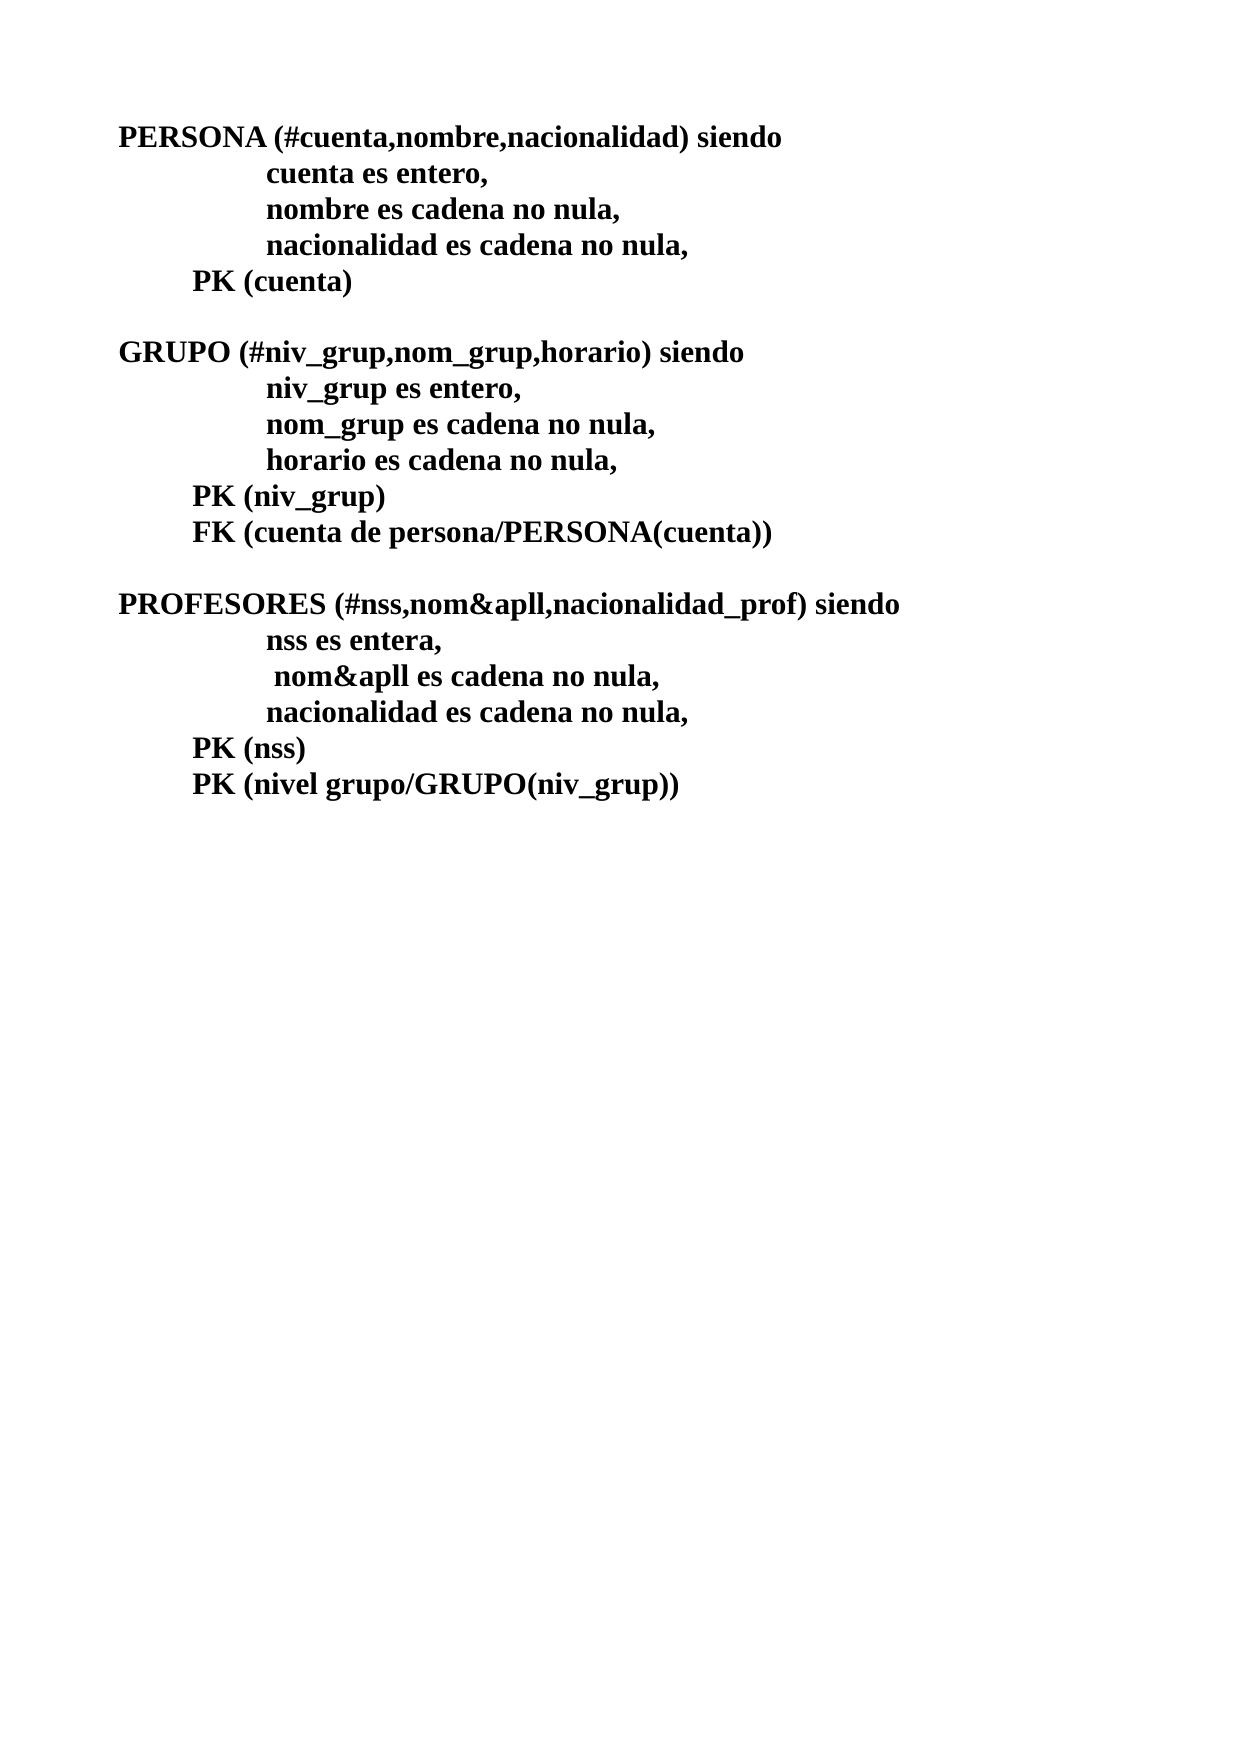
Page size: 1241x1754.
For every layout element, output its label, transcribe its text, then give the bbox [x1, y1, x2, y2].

text nss es entera, [118, 621, 1122, 657]
text PK (niv_grup) [118, 477, 1122, 513]
text PK (nivel grupo/GRUPO(niv_grup)) [118, 765, 1122, 801]
text niv_grup es entero, [118, 370, 1122, 406]
text nacionalidad es cadena no nula, [118, 226, 1122, 262]
text GRUPO (#niv_grup,nom_grup,horario) siendo [118, 334, 1122, 370]
text nom&apll es cadena no nula, [118, 657, 1122, 693]
text nom_grup es cadena no nula, [118, 406, 1122, 442]
text PROFESORES (#nss,nom&apll,nacionalidad_prof) siendo [118, 585, 1122, 621]
text PK (nss) [118, 729, 1122, 765]
text FK (cuenta de persona/PERSONA(cuenta)) [118, 513, 1122, 549]
text nacionalidad es cadena no nula, [118, 693, 1122, 729]
text nombre es cadena no nula, [118, 190, 1122, 226]
text PERSONA (#cuenta,nombre,nacionalidad) siendo [118, 118, 1122, 154]
text cuenta es entero, [118, 154, 1122, 190]
text PK (cuenta) [118, 262, 1122, 298]
text horario es cadena no nula, [118, 442, 1122, 477]
